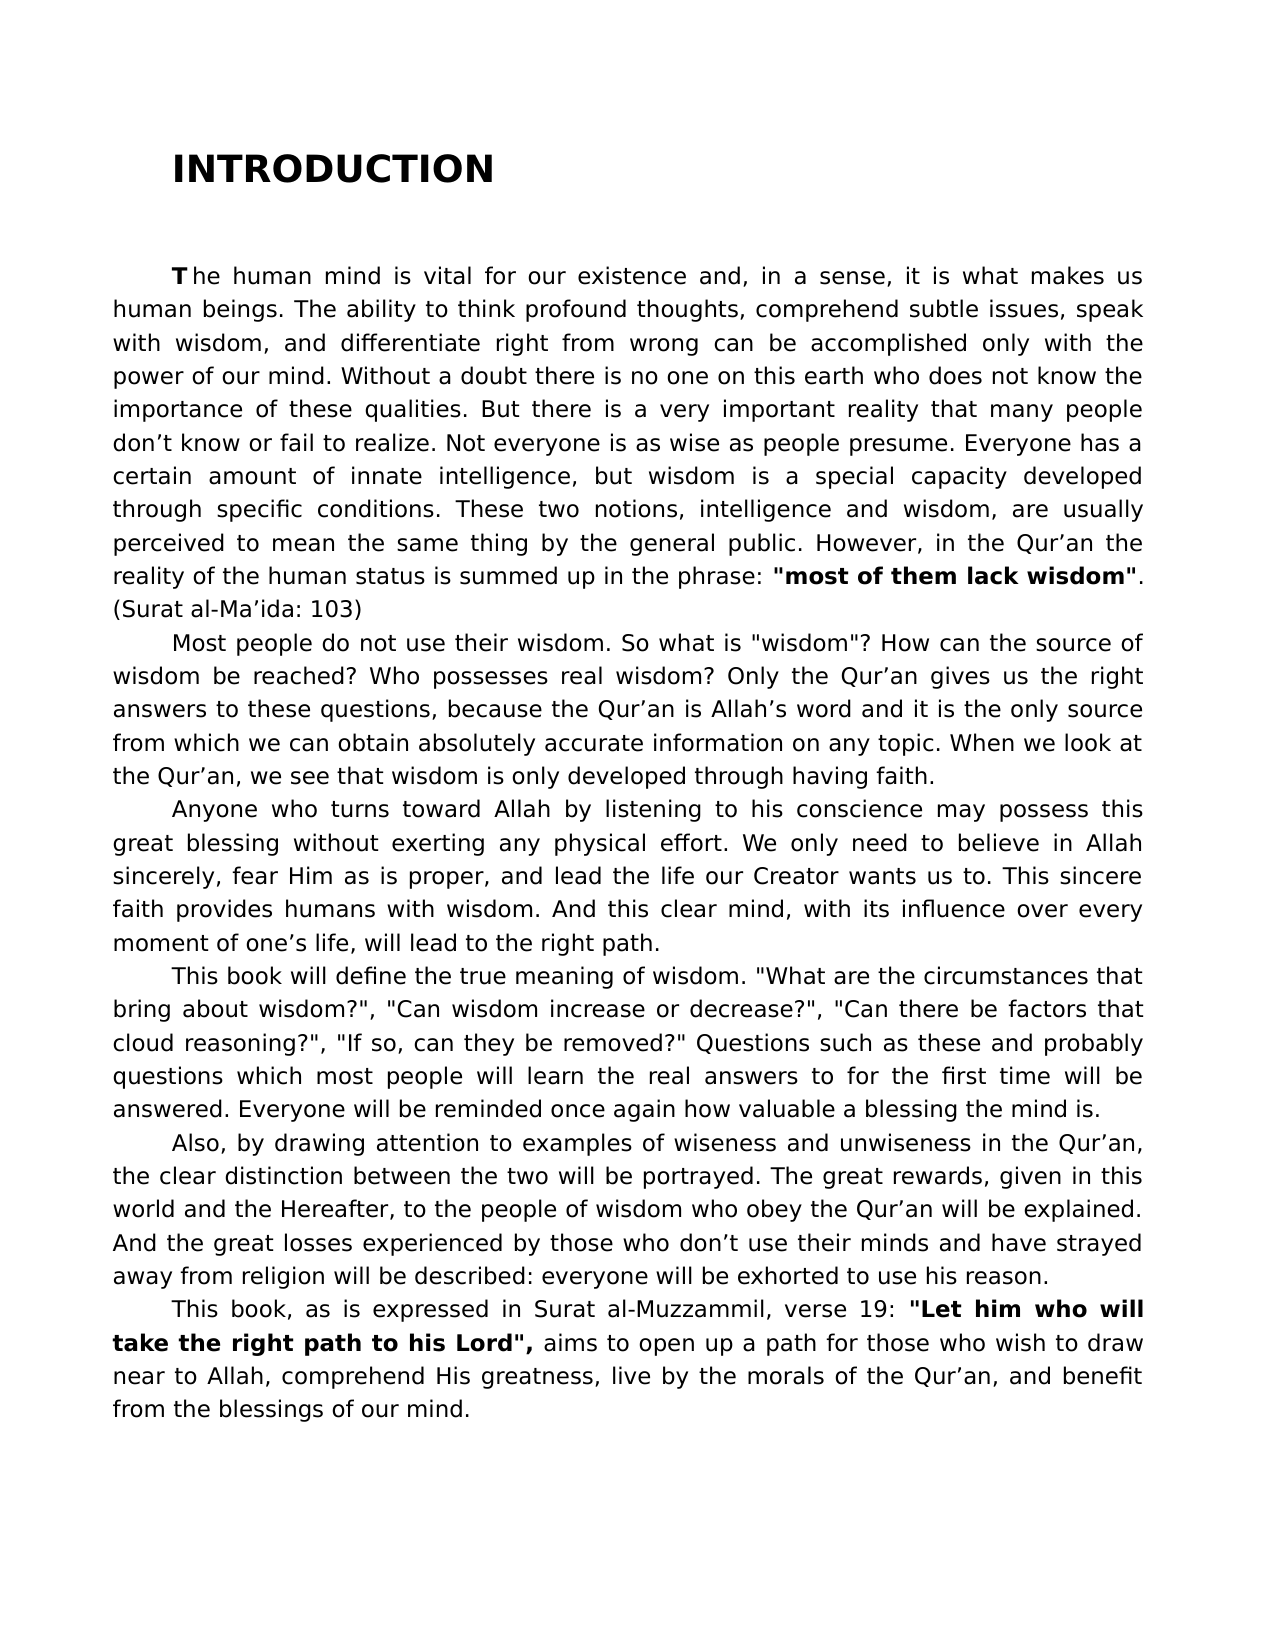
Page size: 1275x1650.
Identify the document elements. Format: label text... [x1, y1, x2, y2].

text This book, as is expressed in Surat al-Muzzammil, verse 19: "Let him who will take the right path to his Lord", aims to open up a path for those who wish to draw near to Allah, comprehend His greatness, live by the morals of the Qur’an, and benefit from the blessings of our mind. [112, 1291, 1145, 1424]
text Most people do not use their wisdom. So what is "wisdom"? How can the source of wisdom be reached? Who possesses real wisdom? Only the Qur’an gives us the right answers to these questions, because the Qur’an is Allah’s word and it is the only source from which we can obtain absolutely accurate information on any topic. When we look at the Qur’an, we see that wisdom is only developed through having faith. [112, 624, 1145, 791]
text Also, by drawing attention to examples of wiseness and unwiseness in the Qur’an, the clear distinction between the two will be portrayed. The great rewards, given in this world and the Hereafter, to the people of wisdom who obey the Qur’an will be explained. And the great losses experienced by those who don’t use their minds and have strayed away from religion will be described: everyone will be exhorted to use his reason. [112, 1124, 1145, 1291]
text INTRODUCTION [112, 148, 1145, 191]
text This book will define the true meaning of wisdom. "What are the circumstances that bring about wisdom?", "Can wisdom increase or decrease?", "Can there be factors that cloud reasoning?", "If so, can they be removed?" Questions such as these and probably questions which most people will learn the real answers to for the first time will be answered. Everyone will be reminded once again how valuable a blessing the mind is. [112, 958, 1145, 1124]
text Anyone who turns toward Allah by listening to his conscience may possess this great blessing without exerting any physical effort. We only need to believe in Allah sincerely, fear Him as is proper, and lead the life our Creator wants us to. This sincere faith provides humans with wisdom. And this clear mind, with its influence over every moment of one’s life, will lead to the right path. [112, 791, 1145, 958]
text The human mind is vital for our existence and, in a sense, it is what makes us human beings. The ability to think profound thoughts, comprehend subtle issues, speak with wisdom, and differentiate right from wrong can be accomplished only with the power of our mind. Without a doubt there is no one on this earth who does not know the importance of these qualities. But there is a very important reality that many people don’t know or fail to realize. Not everyone is as wise as people presume. Everyone has a certain amount of innate intelligence, but wisdom is a special capacity developed through specific conditions. These two notions, intelligence and wisdom, are usually perceived to mean the same thing by the general public. However, in the Qur’an the reality of the human status is summed up in the phrase: "most of them lack wisdom". (Surat al-Ma’ida: 103) [112, 258, 1145, 624]
